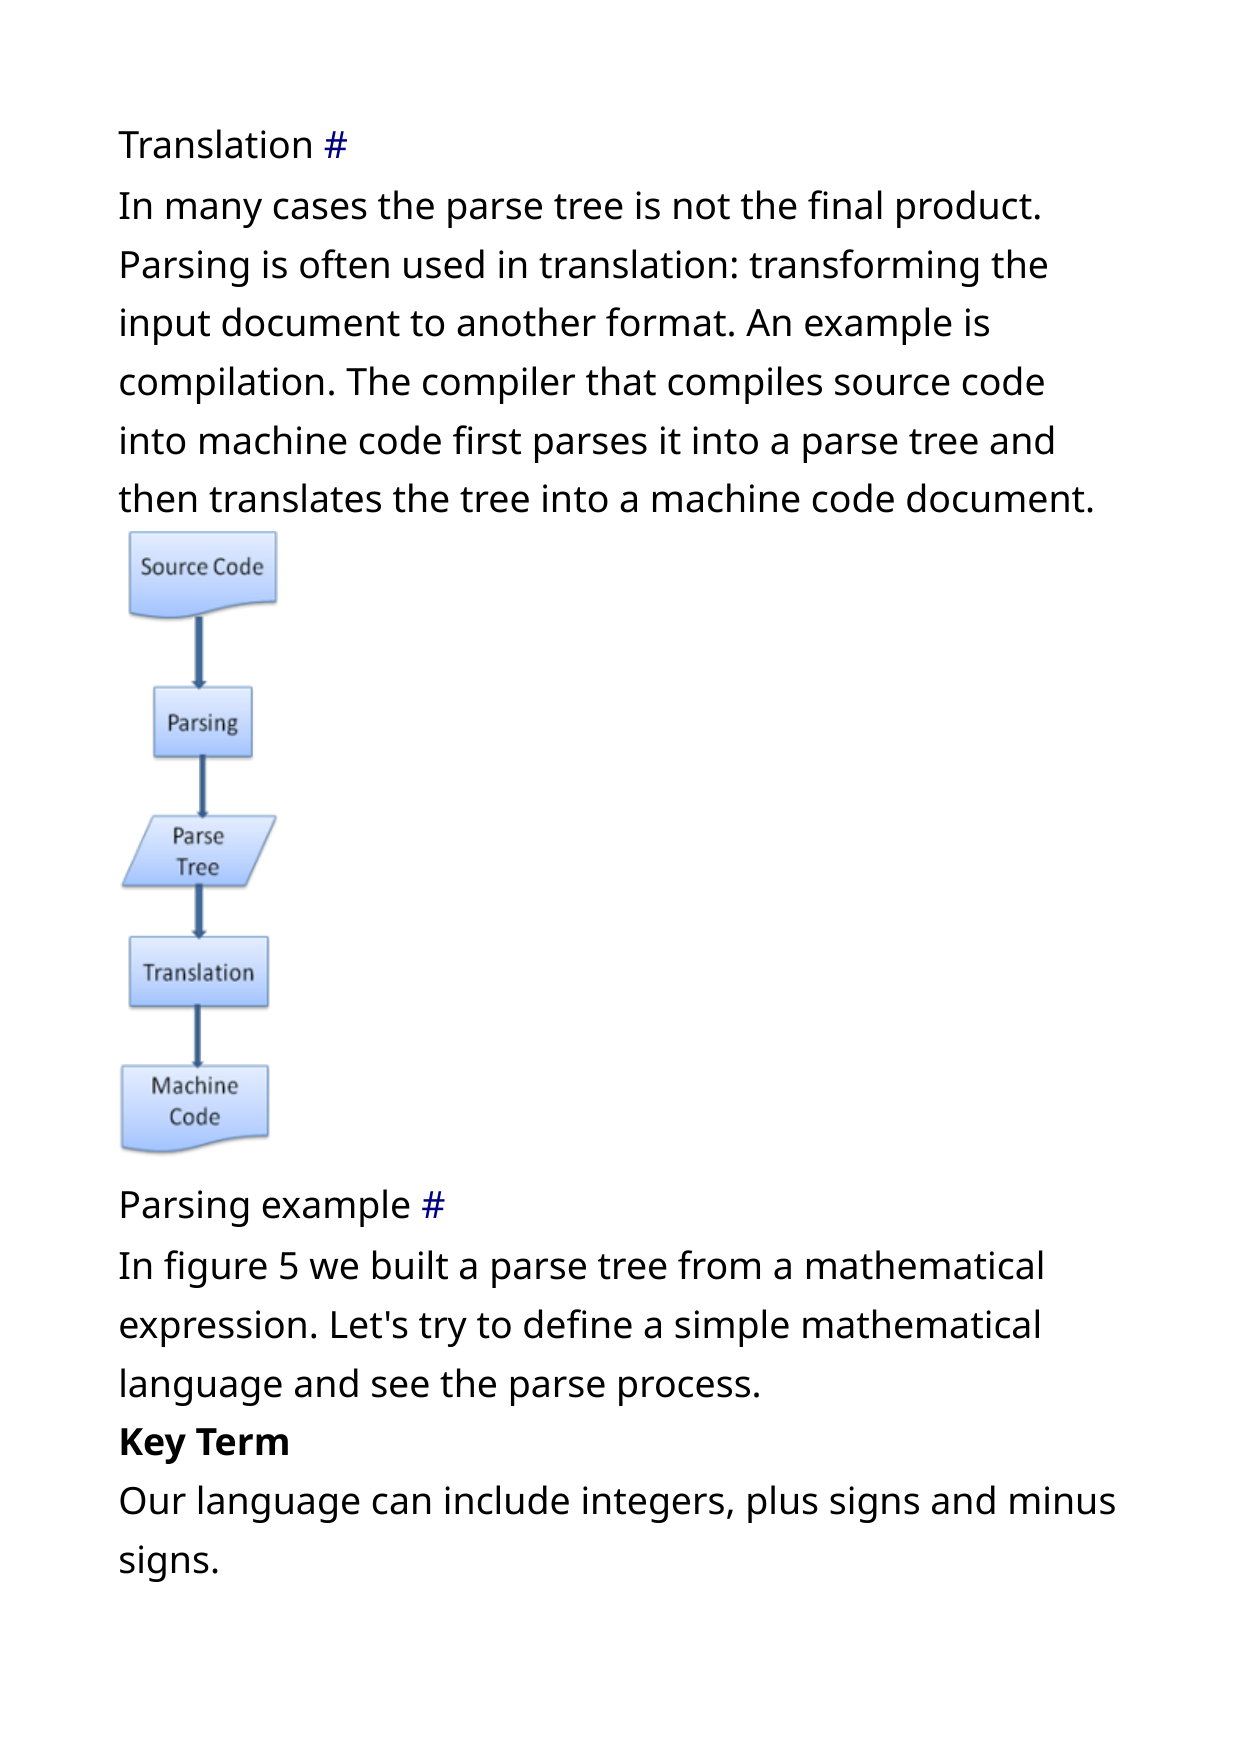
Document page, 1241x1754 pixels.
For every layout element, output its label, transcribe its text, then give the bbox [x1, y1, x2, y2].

text Our language can include integers, plus signs and minus signs. [118, 1474, 1122, 1584]
text In many cases the parse tree is not the final product. Parsing is often used in translation: transforming the input document to another format. An example is compilation. The compiler that compiles source code into machine code first parses it into a parse tree and then translates the tree into a machine code document. [118, 179, 1122, 524]
subtitle Parsing example # [118, 1178, 1122, 1229]
text Key Term [118, 1416, 1122, 1467]
subtitle Translation # [118, 118, 1122, 169]
text In figure 5 we built a parse tree from a mathematical expression. Let's try to define a simple mathematical language and see the parse process. [118, 1240, 1122, 1408]
picture [118, 531, 281, 1157]
